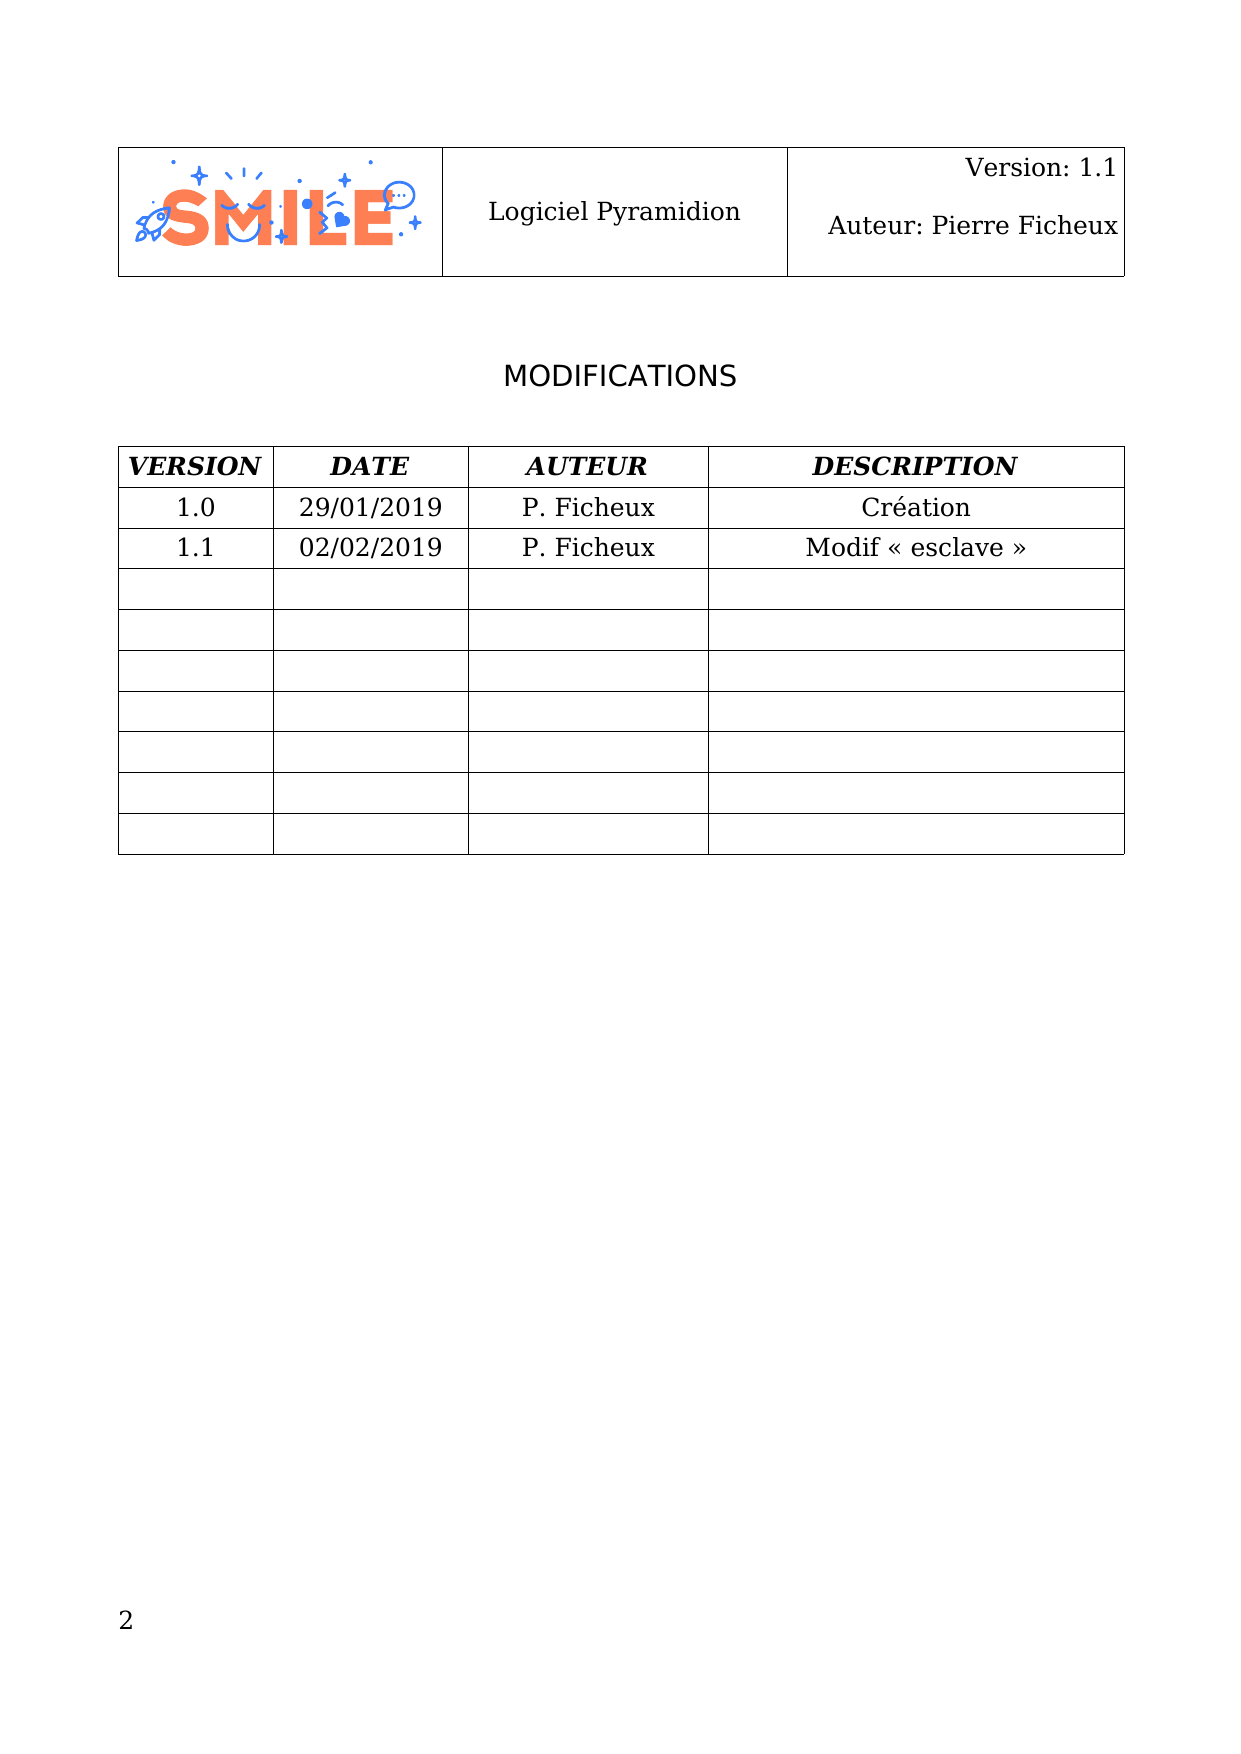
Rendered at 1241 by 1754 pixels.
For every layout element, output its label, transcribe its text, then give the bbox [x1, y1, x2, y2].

table_cell Création [709, 488, 1124, 528]
table_cell [274, 732, 468, 772]
table_cell [119, 569, 273, 609]
table_cell [469, 773, 708, 813]
table_header VERSION [119, 447, 273, 487]
table_header DESCRIPTION [709, 447, 1124, 487]
table_cell [119, 773, 273, 813]
table_header DATE [274, 447, 468, 487]
table_cell P. Ficheux [469, 529, 708, 568]
text MODIFICATIONS [118, 359, 1122, 393]
table_cell 1.1 [119, 529, 273, 568]
table_cell [274, 773, 468, 813]
table_cell P. Ficheux [469, 488, 708, 528]
table_cell [119, 651, 273, 691]
table_cell [274, 814, 468, 853]
table_cell [119, 732, 273, 772]
table_header AUTEUR [469, 447, 708, 487]
table_cell [119, 814, 273, 853]
table_cell [709, 732, 1124, 772]
table_cell [469, 732, 708, 772]
table_cell [274, 569, 468, 609]
table_cell [274, 692, 468, 731]
table_cell 1.0 [119, 488, 273, 528]
table_cell [709, 651, 1124, 691]
table_cell [709, 692, 1124, 731]
table_cell [469, 569, 708, 609]
table_cell [469, 692, 708, 731]
table_cell [469, 651, 708, 691]
table_cell [119, 610, 273, 650]
table_cell [709, 773, 1124, 813]
picture [123, 153, 437, 265]
table_cell [709, 814, 1124, 853]
table_cell [274, 610, 468, 650]
table_cell [274, 651, 468, 691]
table_cell Modif « esclave » [709, 529, 1124, 568]
table_cell [709, 610, 1124, 650]
table_cell [469, 814, 708, 853]
table_cell [709, 569, 1124, 609]
table_cell [469, 610, 708, 650]
table_cell [119, 692, 273, 731]
table_cell 29/01/2019 [274, 488, 468, 528]
table_cell 02/02/2019 [274, 529, 468, 568]
